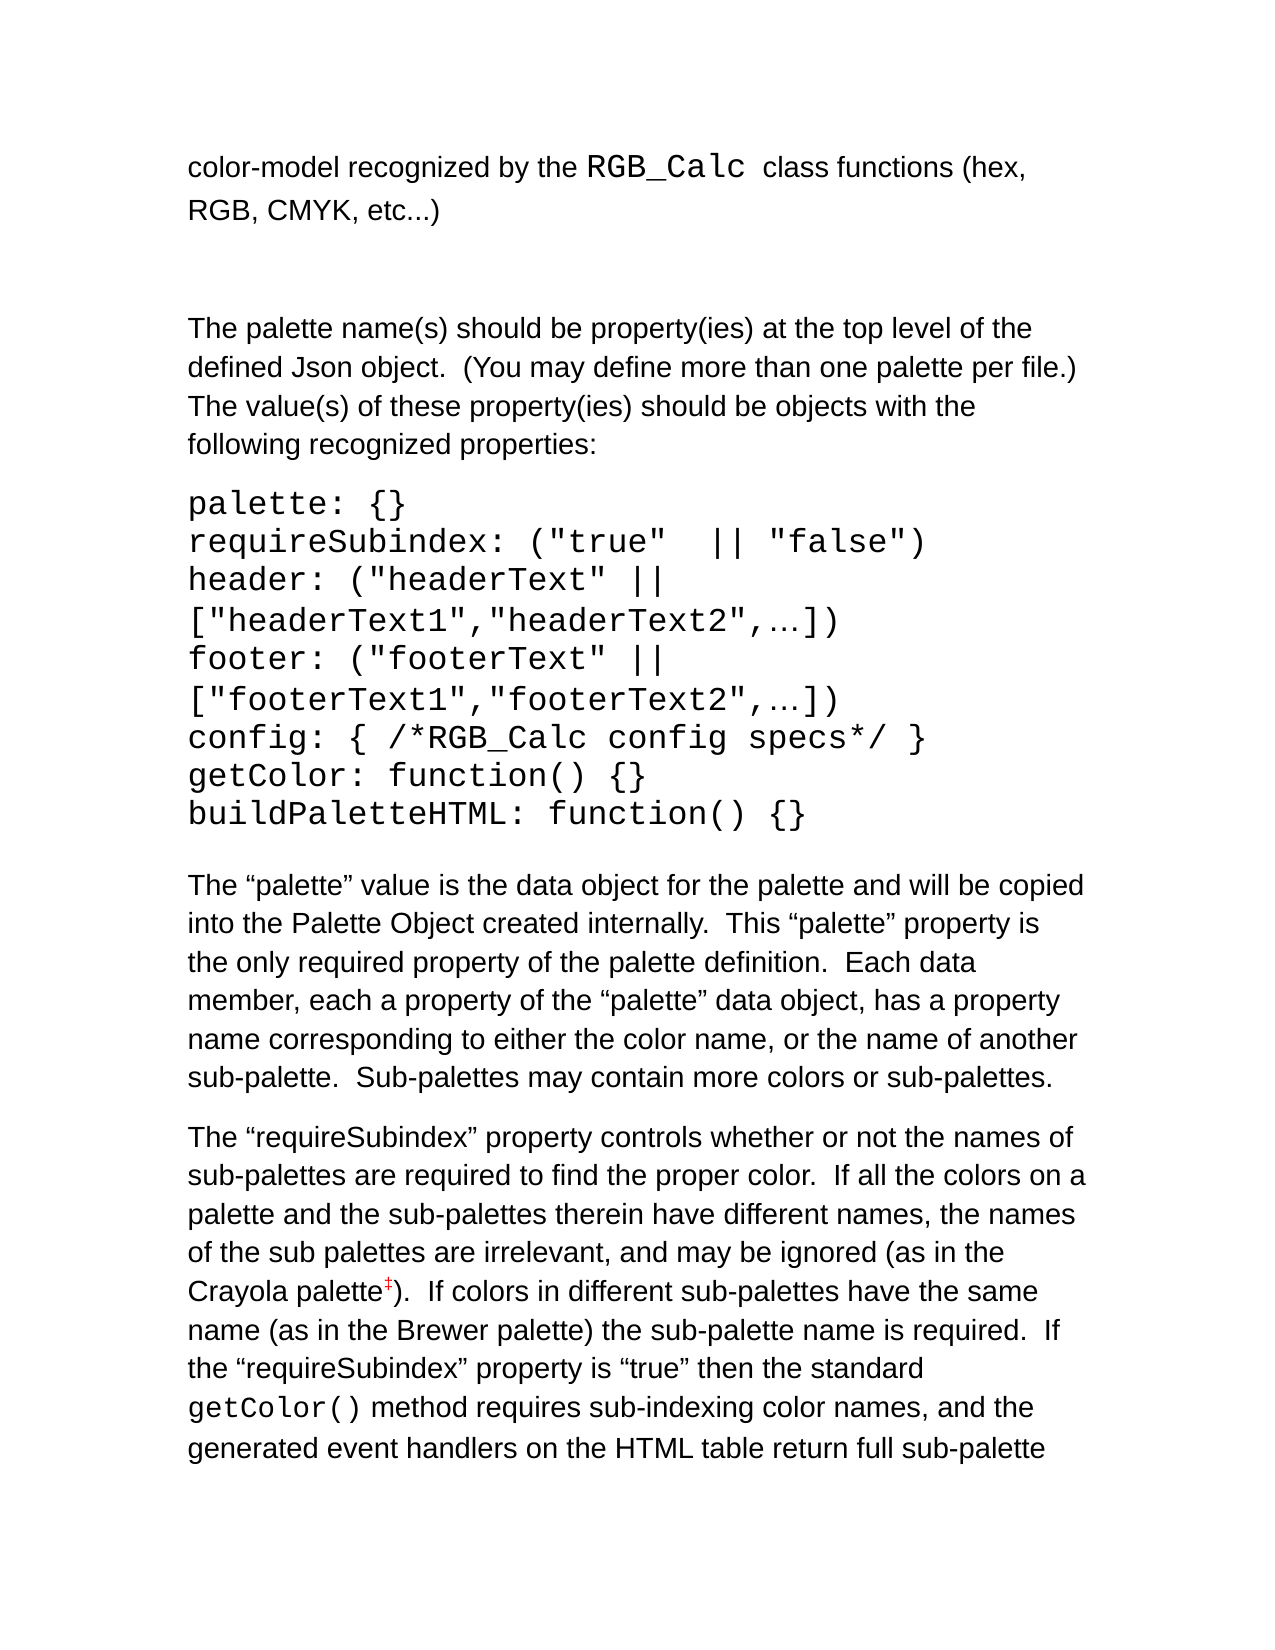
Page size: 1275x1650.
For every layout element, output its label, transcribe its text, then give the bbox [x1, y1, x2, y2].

text requireSubindex: ("true" || "false") [187, 524, 1087, 562]
text The “palette” value is the data object for the palette and will be copied into the Palette Object created internally. This “palette” property is the only required property of the palette definition. Each data member, each a property of the “palette” data object, has a property name corresponding to either the color name, or the name of another sub-palette. Sub-palettes may contain more colors or sub-palettes. [187, 868, 1087, 1094]
text palette: {} [187, 487, 1087, 524]
text The “requireSubindex” property controls whether or not the names of sub-palettes are required to find the proper color. If all the colors on a palette and the sub-palettes therein have different names, the names of the sub palettes are irrelevant, and may be ignored (as in the Crayola palette‡). If colors in different sub-palettes have the same name (as in the Brewer palette) the sub-palette name is required. If the “requireSubindex” property is “true” then the standard getColor() method requires sub-indexing color names, and the generated event handlers on the HTML table return full sub-palette [187, 1120, 1087, 1464]
text The palette name(s) should be property(ies) at the top level of the defined Json object. (You may define more than one palette per file.) The value(s) of these property(ies) should be objects with the following recognized properties: [187, 312, 1087, 461]
text config: { /*RGB_Calc config specs*/ } [187, 721, 1087, 758]
text buildPaletteHTML: function() {} [187, 796, 1087, 834]
text getColor: function() {} [187, 758, 1087, 796]
text footer: ("footerText" || ["footerText1","footerText2",…]) [187, 641, 1087, 721]
text color-model recognized by the RGB_Calc class functions (hex, RGB, CMYK, etc...) [187, 150, 1087, 226]
text header: ("headerText" || ["headerText1","headerText2",…]) [187, 562, 1087, 641]
